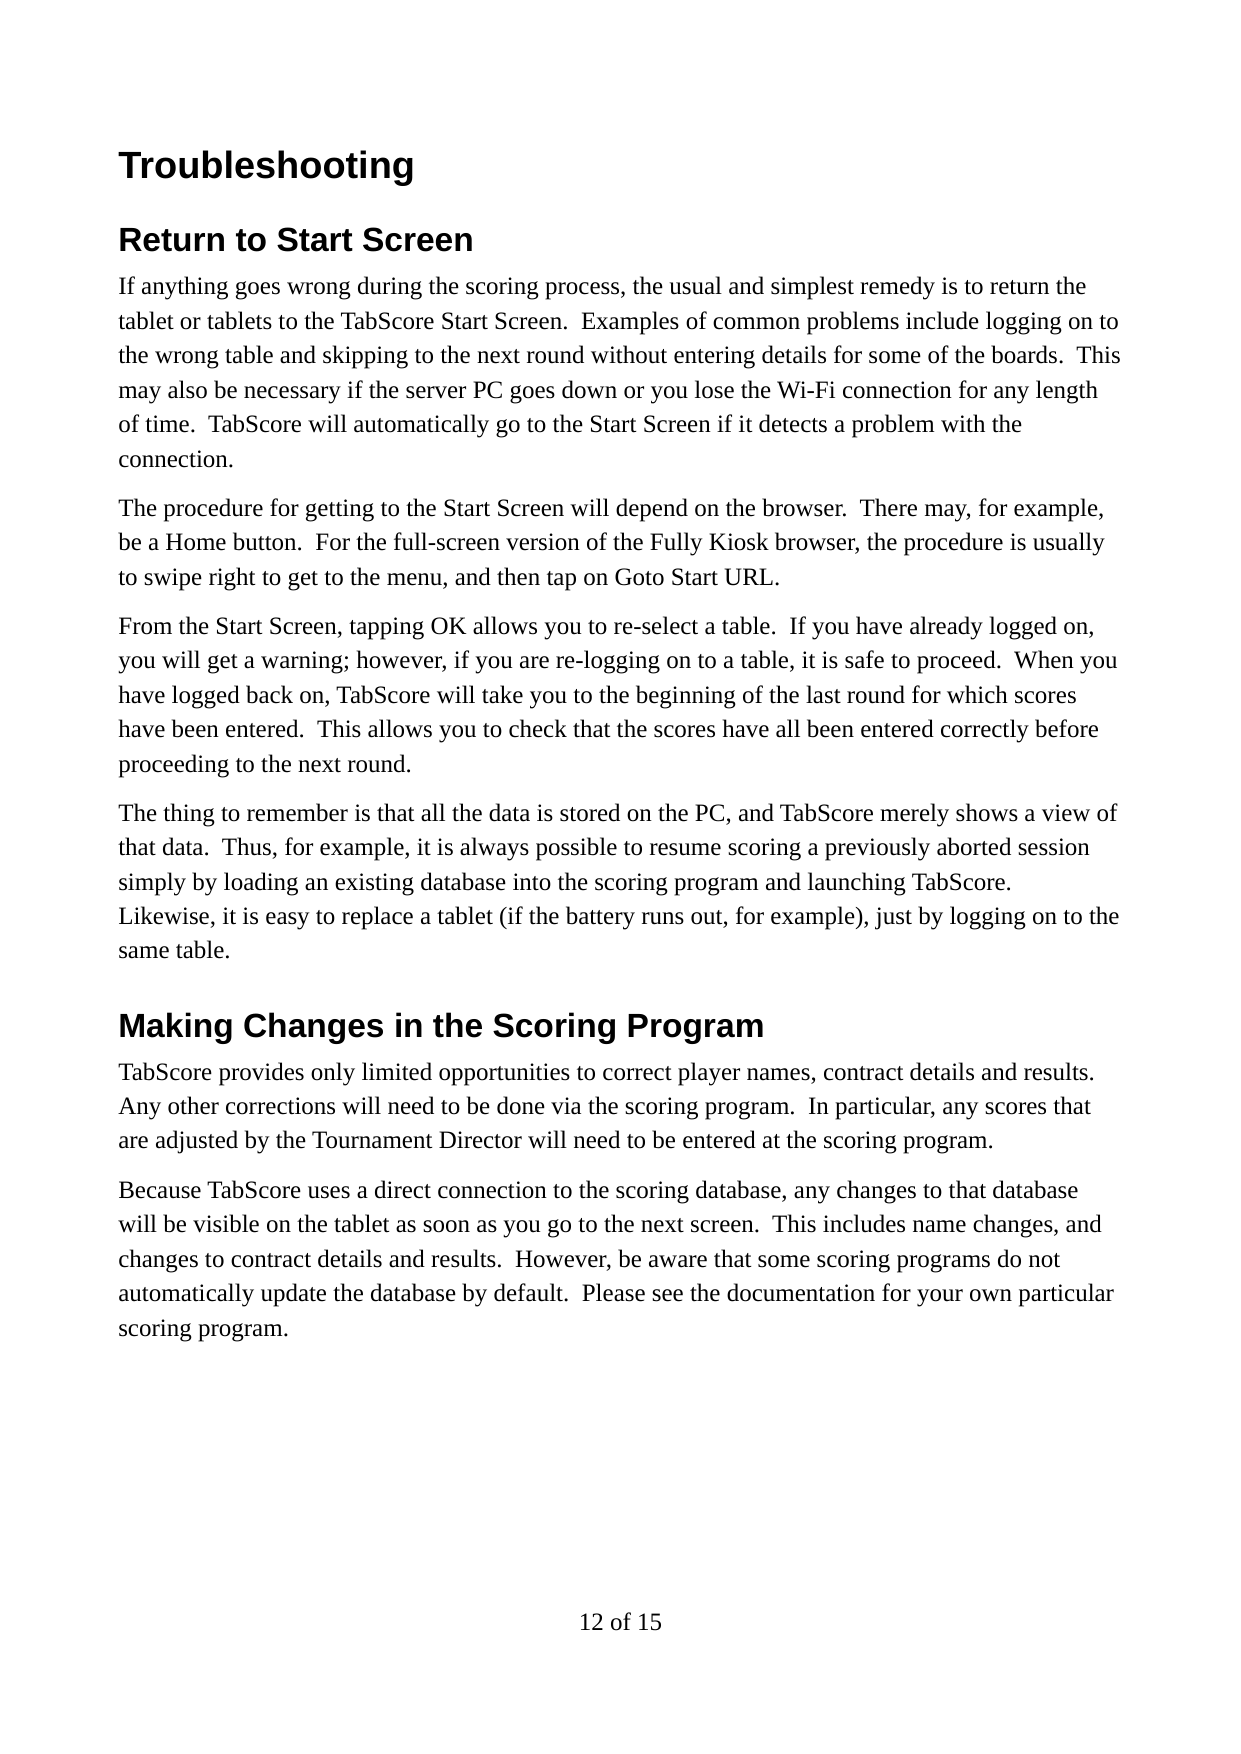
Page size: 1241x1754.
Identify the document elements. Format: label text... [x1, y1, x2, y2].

text TabScore provides only limited opportunities to correct player names, contract details and results. Any other corrections will need to be done via the scoring program. In particular, any scores that are adjusted by the Tournament Director will need to be entered at the scoring program. [118, 1057, 1122, 1154]
subtitle Troubleshooting [118, 143, 1122, 187]
subtitle Return to Start Screen [118, 220, 1122, 259]
subtitle Making Changes in the Scoring Program [118, 1006, 1122, 1044]
text Because TabScore uses a direct connection to the scoring database, any changes to that database will be visible on the tablet as soon as you go to the next screen. This includes name changes, and changes to contract details and results. However, be aware that some scoring programs do not automatically update the database by default. Please see the documentation for your own particular scoring program. [118, 1175, 1122, 1341]
text The thing to remember is that all the data is stored on the PC, and TabScore merely shows a view of that data. Thus, for example, it is always possible to resume scoring a previously aborted session simply by loading an existing database into the scoring program and launching TabScore. Likewise, it is easy to replace a tablet (if the battery runs out, for example), just by logging on to the same table. [118, 798, 1122, 964]
text From the Start Screen, tapping OK allows you to re-select a table. If you have already logged on, you will get a warning; however, if you are re-logging on to a table, it is safe to proceed. When you have logged back on, TabScore will take you to the beginning of the last round for which scores have been entered. This allows you to check that the scores have all been entered correctly before proceeding to the next round. [118, 611, 1122, 777]
text If anything goes wrong during the scoring process, the usual and simplest remedy is to return the tablet or tablets to the TabScore Start Screen. Examples of common problems include logging on to the wrong table and skipping to the next round without entering details for some of the boards. This may also be necessary if the server PC goes down or you lose the Wi-Fi connection for any length of time. TabScore will automatically go to the Start Screen if it detects a problem with the connection. [118, 271, 1122, 472]
text The procedure for getting to the Start Screen will depend on the browser. There may, for example, be a Home button. For the full-screen version of the Fully Kiosk browser, the procedure is usually to swipe right to get to the menu, and then tap on Goto Start URL. [118, 493, 1122, 590]
